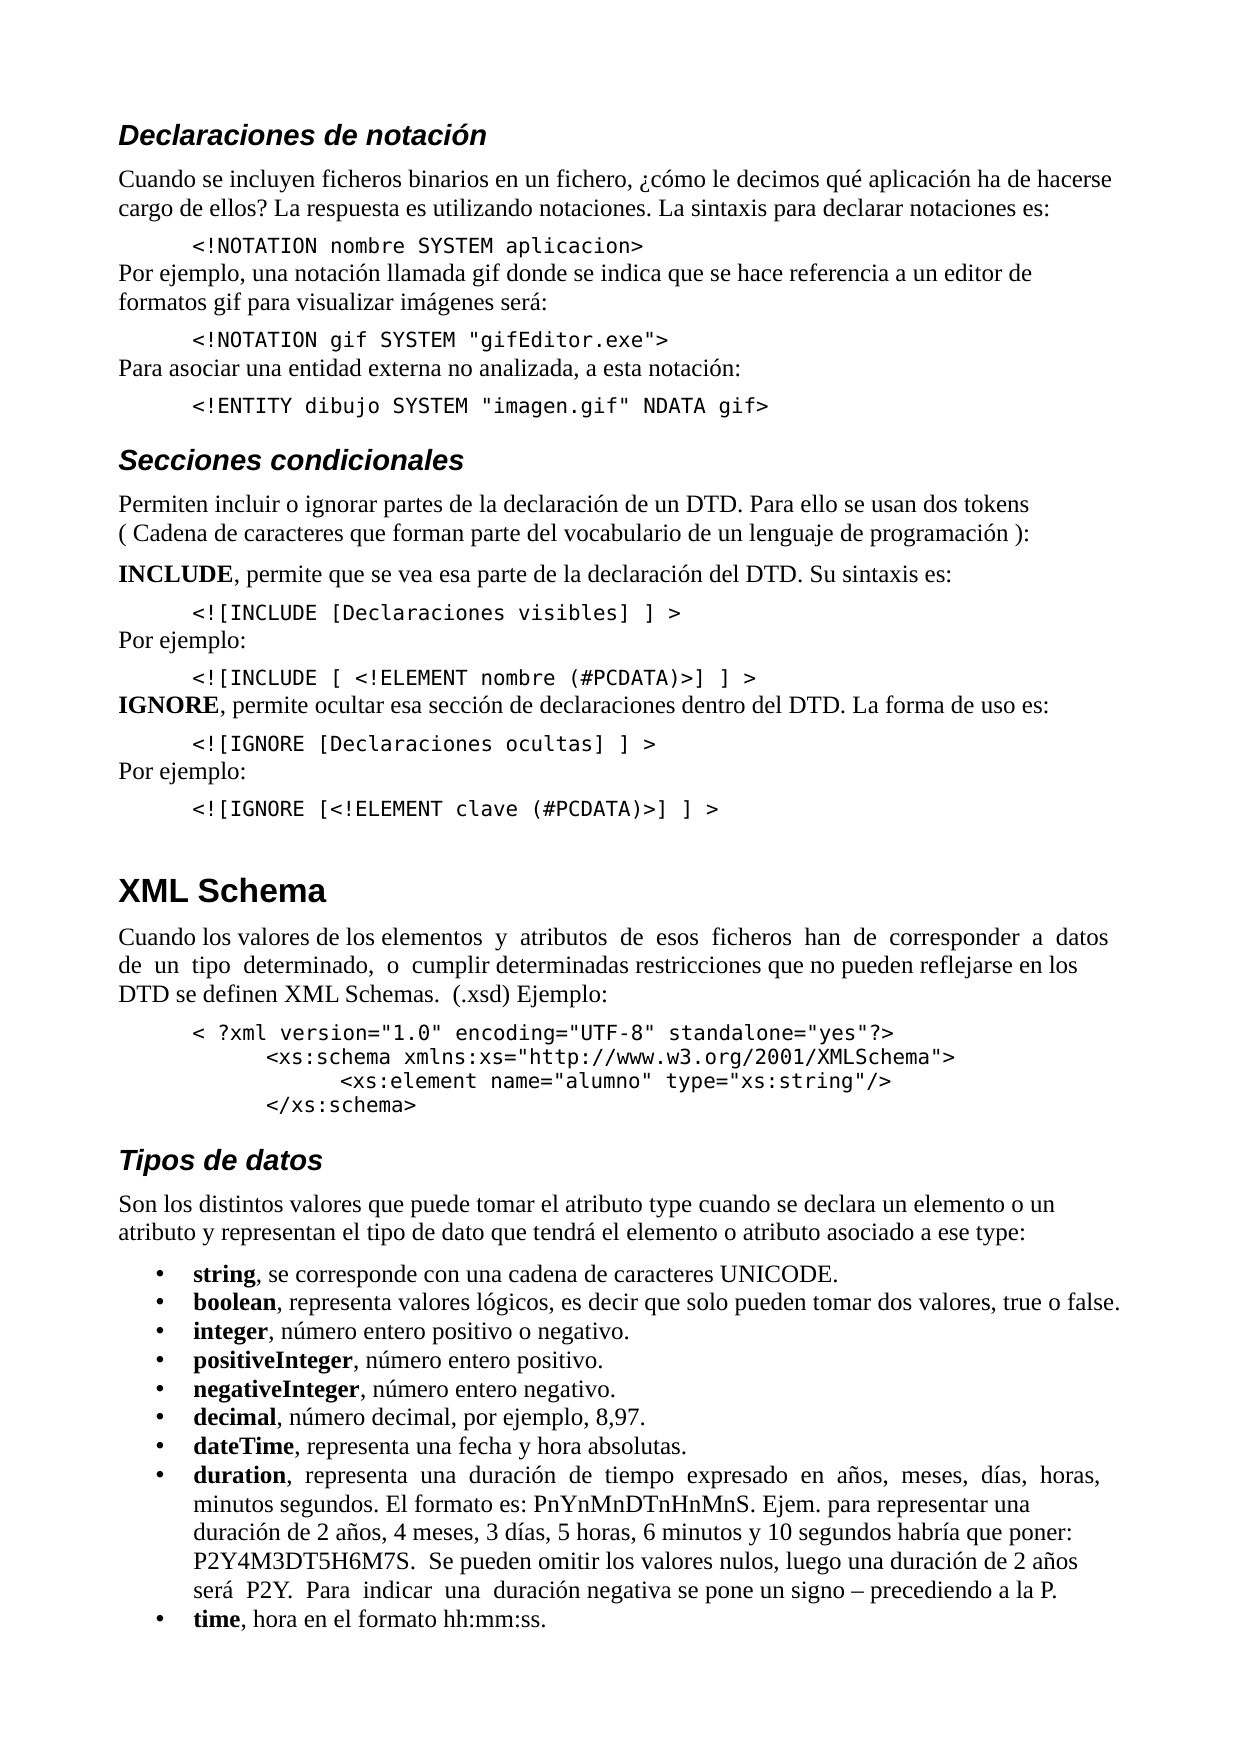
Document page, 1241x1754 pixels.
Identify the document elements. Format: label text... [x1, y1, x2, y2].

text Por ejemplo: [118, 625, 1122, 653]
text IGNORE, permite ocultar esa sección de declaraciones dentro del DTD. La forma de uso es: [118, 690, 1122, 719]
list positiveInteger, número entero positivo. [156, 1345, 1122, 1374]
text Cuando se incluyen ficheros binarios en un fichero, ¿cómo le decimos qué aplicación ha de hacerse cargo de ellos? La respuesta es utilizando notaciones. La sintaxis para declarar notaciones es: [118, 164, 1122, 222]
text Para asociar una entidad externa no analizada, a esta notación: [118, 353, 1122, 381]
text <xs:element name="alumno" type="xs:string"/> [192, 1069, 1122, 1093]
text <!NOTATION nombre SYSTEM aplicacion> [192, 234, 1122, 258]
text Permiten incluir o ignorar partes de la declaración de un DTD. Para ello se usan dos tokens ( Cadena de caracteres que forman parte del vocabulario de un lenguaje de programación ): [118, 489, 1122, 547]
text <![INCLUDE [Declaraciones visibles] ] > [192, 601, 1122, 625]
text </xs:schema> [192, 1093, 1122, 1118]
text Por ejemplo, una notación llamada gif donde se indica que se hace referencia a un editor de formatos gif para visualizar imágenes será: [118, 258, 1122, 316]
text INCLUDE, permite que se vea esa parte de la declaración del DTD. Su sintaxis es: [118, 559, 1122, 588]
text <![IGNORE [<!ELEMENT clave (#PCDATA)>] ] > [192, 797, 1122, 821]
list negativeInteger, número entero negativo. [156, 1374, 1122, 1402]
subtitle Tipos de datos [118, 1143, 1122, 1176]
list integer, número entero positivo o negativo. [156, 1316, 1122, 1345]
text Son los distintos valores que puede tomar el atributo type cuando se declara un elemento o un atributo y representan el tipo de dato que tendrá el elemento o atributo asociado a ese type: [118, 1189, 1122, 1246]
text <![INCLUDE [ <!ELEMENT nombre (#PCDATA)>] ] > [192, 666, 1122, 690]
subtitle Declaraciones de notación [118, 118, 1122, 152]
text Cuando los valores de los elementos y atributos de esos ficheros han de corresponder a datos de un tipo determinado, o cumplir determinadas restricciones que no pueden reflejarse en los DTD se definen XML Schemas. (.xsd) Ejemplo: [118, 922, 1122, 1008]
text Por ejemplo: [118, 756, 1122, 784]
text <!NOTATION gif SYSTEM "gifEditor.exe"> [192, 328, 1122, 353]
list boolean, representa valores lógicos, es decir que solo pueden tomar dos valores, true o false. [156, 1287, 1122, 1316]
list dateTime, representa una fecha y hora absolutas. [156, 1431, 1122, 1460]
subtitle XML Schema [118, 871, 1122, 909]
list decimal, número decimal, por ejemplo, 8,97. [156, 1402, 1122, 1431]
list string, se corresponde con una cadena de caracteres UNICODE. [156, 1259, 1122, 1287]
text <![IGNORE [Declaraciones ocultas] ] > [192, 732, 1122, 756]
list duration, representa una duración de tiempo expresado en años, meses, días, horas, minutos segundos. El formato es: PnYnMnDTnHnMnS. Ejem. para representar una duración de 2 años, 4 meses, 3 días, 5 horas, 6 minutos y 10 segundos habría que poner: P2Y4M3DT5H6M7S. Se pueden omitir los valores nulos, luego una duración de 2 años será P2Y. Para indicar una duración negativa se pone un signo – precediendo a la P. [156, 1460, 1122, 1604]
text <xs:schema xmlns:xs="http://www.w3.org/2001/XMLSchema"> [192, 1045, 1122, 1069]
subtitle Secciones condicionales [118, 443, 1122, 477]
text <!ENTITY dibujo SYSTEM "imagen.gif" NDATA gif> [192, 394, 1122, 418]
list time, hora en el formato hh:mm:ss. [156, 1604, 1122, 1632]
text < ?xml version="1.0" encoding="UTF-8" standalone="yes"?> [192, 1021, 1122, 1045]
